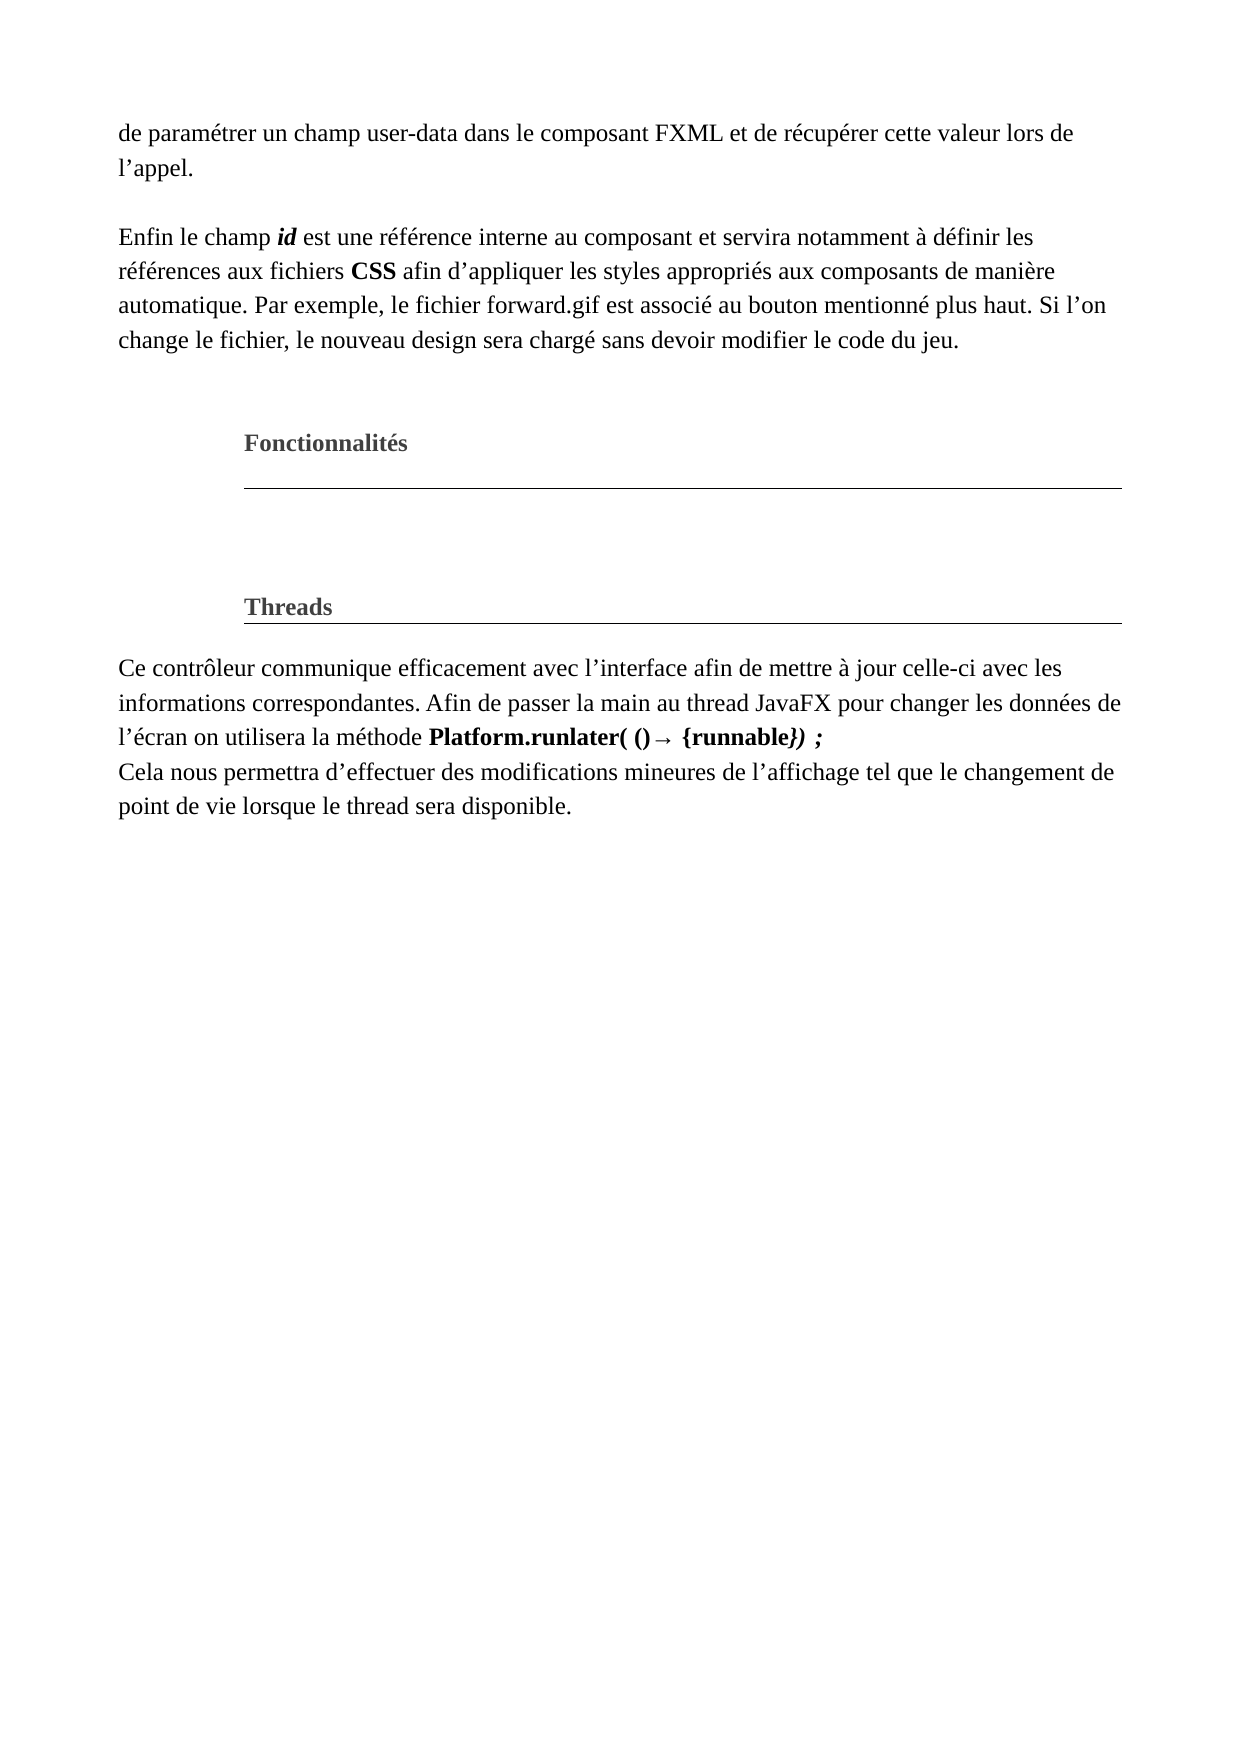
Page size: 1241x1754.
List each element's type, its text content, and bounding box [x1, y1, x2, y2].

text Ce contrôleur communique efficacement avec l’interface afin de mettre à jour celle-ci avec les informations correspondantes. Afin de passer la main au thread JavaFX pour changer les données de l’écran on utilisera la méthode Platform.runlater( ()→ {runnable}) ; [118, 653, 1122, 751]
subtitle Threads [244, 592, 1122, 623]
text de paramétrer un champ user-data dans le composant FXML et de récupérer cette valeur lors de l’appel. [118, 118, 1122, 181]
text Cela nous permettra d’effectuer des modifications mineures de l’affichage tel que le changement de point de vie lorsque le thread sera disponible. [118, 757, 1122, 820]
text Enfin le champ id est une référence interne au composant et servira notamment à définir les références aux fichiers CSS afin d’appliquer les styles appropriés aux composants de manière automatique. Par exemple, le fichier forward.gif est associé au bouton mentionné plus haut. Si l’on change le fichier, le nouveau design sera chargé sans devoir modifier le code du jeu. [118, 222, 1122, 354]
subtitle Fonctionnalités [244, 428, 1122, 457]
